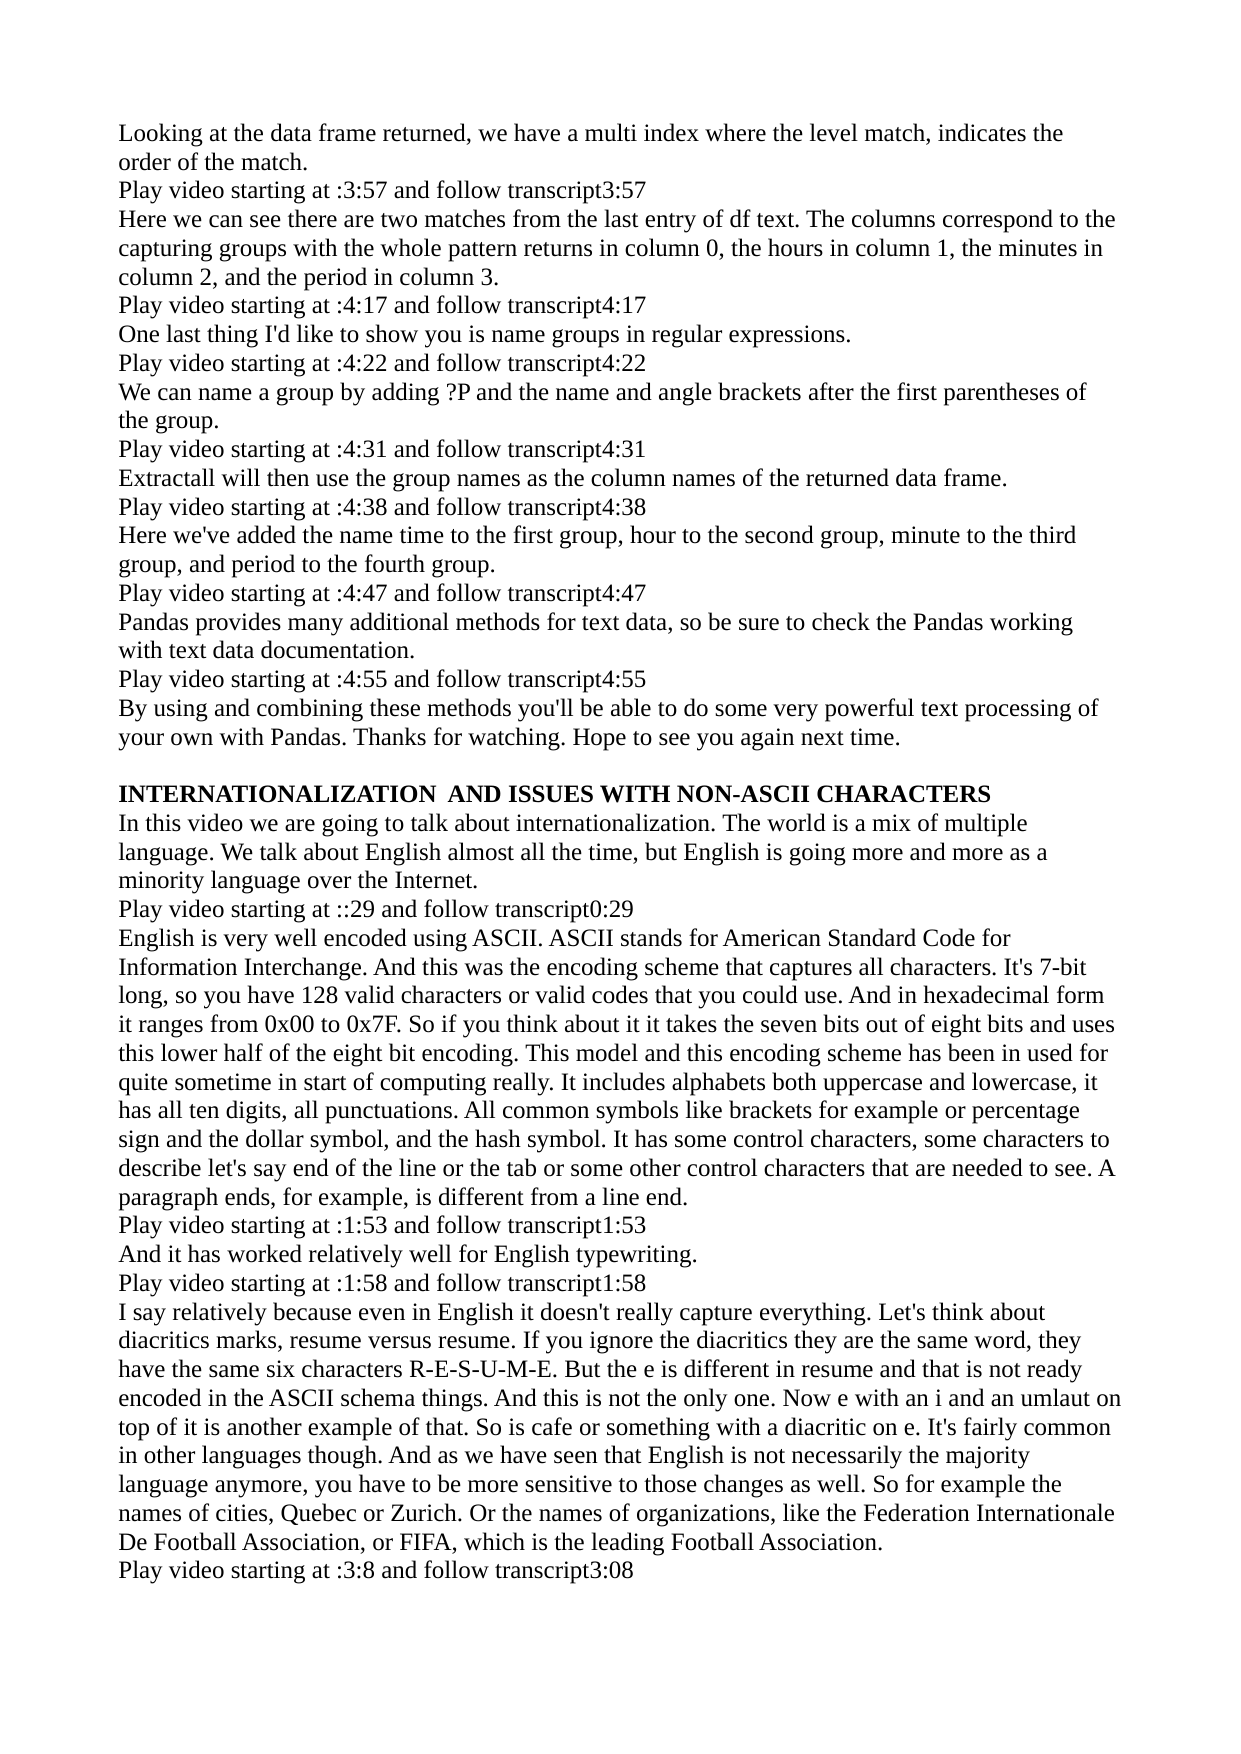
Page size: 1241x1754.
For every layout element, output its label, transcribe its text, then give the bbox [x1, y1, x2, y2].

text We can name a group by adding ?P and the name and angle brackets after the first parentheses of the group. [118, 377, 1122, 434]
text Play video starting at :3:8 and follow transcript3:08 [118, 1556, 1122, 1584]
text INTERNATIONALIZATION AND ISSUES WITH NON-ASCII CHARACTERS [118, 779, 1122, 808]
text Here we can see there are two matches from the last entry of df text. The columns correspond to the capturing groups with the whole pattern returns in column 0, the hours in column 1, the minutes in column 2, and the period in column 3. [118, 204, 1122, 291]
text I say relatively because even in English it doesn't really capture everything. Let's think about diacritics marks, resume versus resume. If you ignore the diacritics they are the same word, they have the same six characters R-E-S-U-M-E. But the e is different in resume and that is not ready encoded in the ASCII schema things. And this is not the only one. Now e with an i and an umlaut on top of it is another example of that. So is cafe or something with a diacritic on e. It's fairly common in other languages though. And as we have seen that English is not necessarily the majority language anymore, you have to be more sensitive to those changes as well. So for example the names of cities, Quebec or Zurich. Or the names of organizations, like the Federation Internationale De Football Association, or FIFA, which is the leading Football Association. [118, 1297, 1122, 1556]
text Play video starting at :1:53 and follow transcript1:53 [118, 1211, 1122, 1239]
text Play video starting at :4:38 and follow transcript4:38 [118, 492, 1122, 521]
text And it has worked relatively well for English typewriting. [118, 1239, 1122, 1268]
text Play video starting at :4:31 and follow transcript4:31 [118, 434, 1122, 463]
text Play video starting at ::29 and follow transcript0:29 [118, 894, 1122, 923]
text Play video starting at :4:47 and follow transcript4:47 [118, 578, 1122, 607]
text Here we've added the name time to the first group, hour to the second group, minute to the third group, and period to the fourth group. [118, 521, 1122, 578]
text Play video starting at :3:57 and follow transcript3:57 [118, 176, 1122, 204]
text By using and combining these methods you'll be able to do some very powerful text processing of your own with Pandas. Thanks for watching. Hope to see you again next time. [118, 693, 1122, 751]
text Play video starting at :4:17 and follow transcript4:17 [118, 291, 1122, 319]
text Play video starting at :1:58 and follow transcript1:58 [118, 1268, 1122, 1297]
text Play video starting at :4:22 and follow transcript4:22 [118, 348, 1122, 377]
text Looking at the data frame returned, we have a multi index where the level match, indicates the order of the match. [118, 118, 1122, 176]
text Play video starting at :4:55 and follow transcript4:55 [118, 664, 1122, 693]
text In this video we are going to talk about internationalization. The world is a mix of multiple language. We talk about English almost all the time, but English is going more and more as a minority language over the Internet. [118, 808, 1122, 894]
text One last thing I'd like to show you is name groups in regular expressions. [118, 319, 1122, 348]
text Extractall will then use the group names as the column names of the returned data frame. [118, 463, 1122, 492]
text English is very well encoded using ASCII. ASCII stands for American Standard Code for Information Interchange. And this was the encoding scheme that captures all characters. It's 7-bit long, so you have 128 valid characters or valid codes that you could use. And in hexadecimal form it ranges from 0x00 to 0x7F. So if you think about it it takes the seven bits out of eight bits and uses this lower half of the eight bit encoding. This model and this encoding scheme has been in used for quite sometime in start of computing really. It includes alphabets both uppercase and lowercase, it has all ten digits, all punctuations. All common symbols like brackets for example or percentage sign and the dollar symbol, and the hash symbol. It has some control characters, some characters to describe let's say end of the line or the tab or some other control characters that are needed to see. A paragraph ends, for example, is different from a line end. [118, 923, 1122, 1211]
text Pandas provides many additional methods for text data, so be sure to check the Pandas working with text data documentation. [118, 607, 1122, 664]
